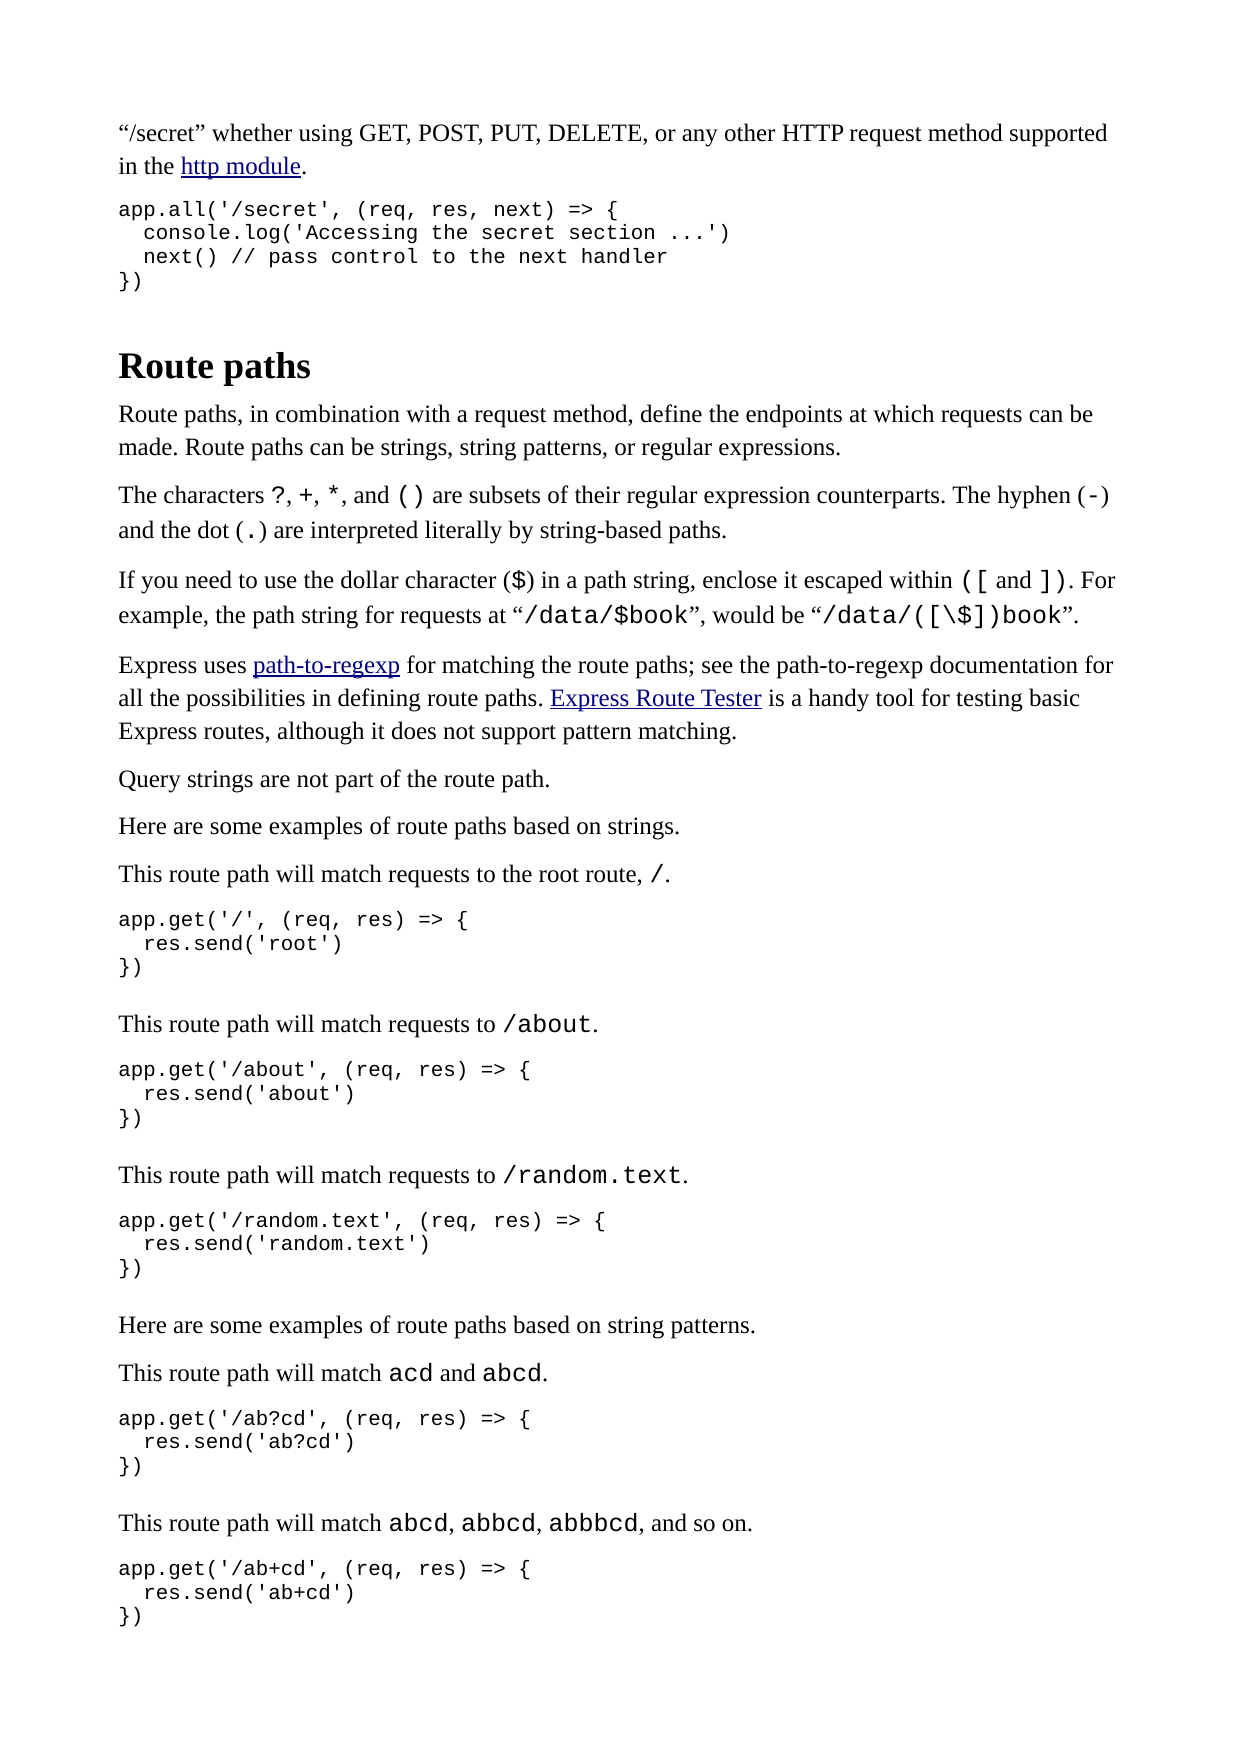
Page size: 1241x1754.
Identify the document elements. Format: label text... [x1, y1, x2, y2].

text res.send('ab?cd') [118, 1431, 1122, 1455]
text “/secret” whether using GET, POST, PUT, DELETE, or any other HTTP request method supported in the http module. [118, 118, 1122, 180]
text app.get('/ab+cd', (req, res) => { [118, 1558, 1122, 1582]
text Query strings are not part of the route path. [118, 764, 1122, 792]
text res.send('root') [118, 933, 1122, 956]
text }) [118, 270, 1122, 293]
text This route path will match requests to /random.text. [118, 1160, 1122, 1191]
text console.log('Accessing the secret section ...') [118, 222, 1122, 246]
text This route path will match abcd, abbcd, abbbcd, and so on. [118, 1508, 1122, 1539]
text app.get('/about', (req, res) => { [118, 1059, 1122, 1083]
text app.all('/secret', (req, res, next) => { [118, 199, 1122, 222]
text }) [118, 1257, 1122, 1281]
subtitle Route paths [118, 344, 1122, 387]
text Here are some examples of route paths based on strings. [118, 811, 1122, 840]
text }) [118, 1107, 1122, 1130]
text The characters ?, +, *, and () are subsets of their regular expression counterparts. The hyphen (-) and the dot (.) are interpreted literally by string-based paths. [118, 480, 1122, 546]
text This route path will match acd and abcd. [118, 1358, 1122, 1389]
text res.send('ab+cd') [118, 1582, 1122, 1606]
text app.get('/', (req, res) => { [118, 909, 1122, 933]
text }) [118, 956, 1122, 980]
text }) [118, 1606, 1122, 1629]
text This route path will match requests to /about. [118, 1009, 1122, 1040]
text If you need to use the dollar character ($) in a path string, enclose it escaped within ([ and ]). For example, the path string for requests at “/data/$book”, would be “/data/([\$])book”. [118, 565, 1122, 631]
text This route path will match requests to the root route, /. [118, 859, 1122, 890]
text res.send('about') [118, 1083, 1122, 1107]
text Express uses path-to-regexp for matching the route paths; see the path-to-regexp documentation for all the possibilities in defining route paths. Express Route Tester is a handy tool for testing basic Express routes, although it does not support pattern matching. [118, 650, 1122, 745]
text app.get('/ab?cd', (req, res) => { [118, 1408, 1122, 1431]
text res.send('random.text') [118, 1233, 1122, 1257]
text }) [118, 1455, 1122, 1479]
text next() // pass control to the next handler [118, 246, 1122, 270]
text Here are some examples of route paths based on string patterns. [118, 1310, 1122, 1339]
text app.get('/random.text', (req, res) => { [118, 1210, 1122, 1233]
text Route paths, in combination with a request method, define the endpoints at which requests can be made. Route paths can be strings, string patterns, or regular expressions. [118, 399, 1122, 461]
